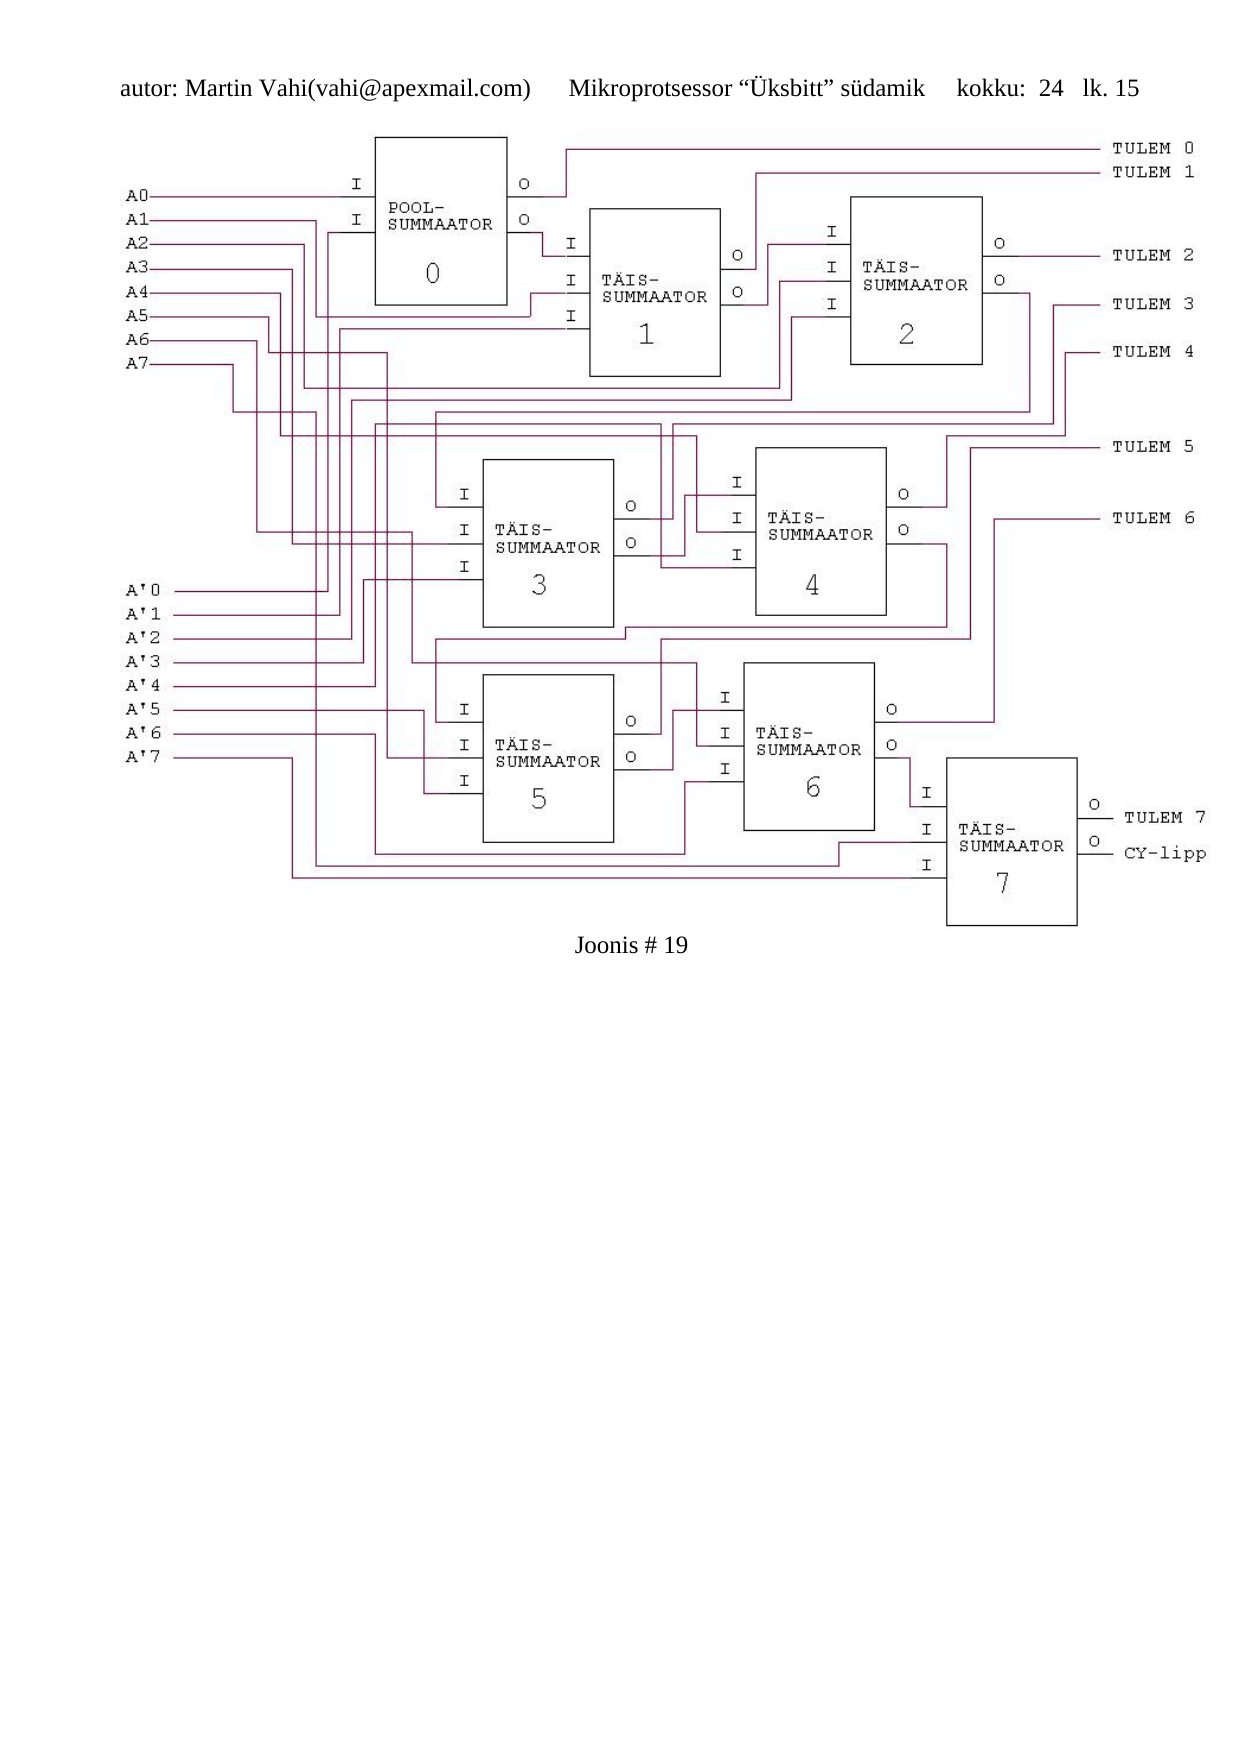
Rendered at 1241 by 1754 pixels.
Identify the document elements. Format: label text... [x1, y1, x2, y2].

picture [120, 131, 1213, 931]
text Joonis # 19 [120, 931, 1143, 959]
